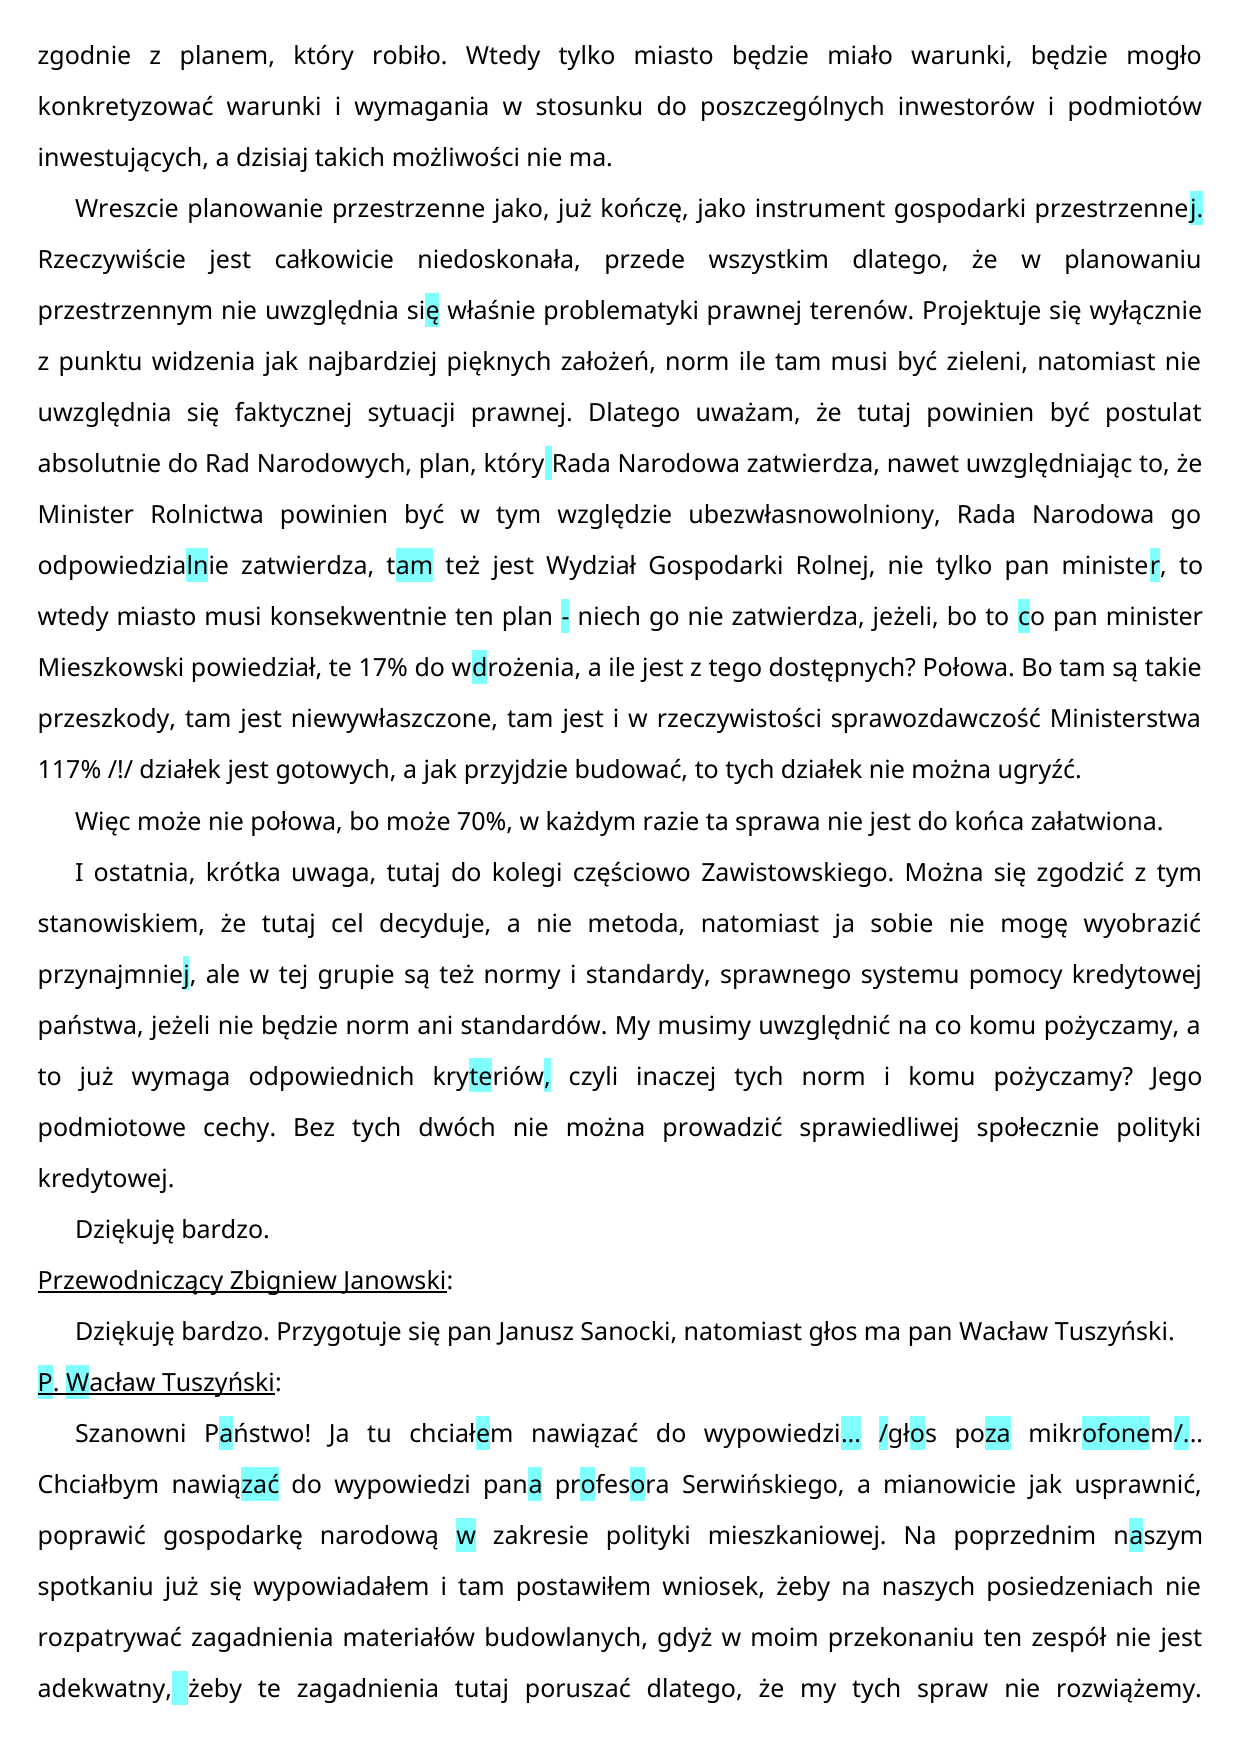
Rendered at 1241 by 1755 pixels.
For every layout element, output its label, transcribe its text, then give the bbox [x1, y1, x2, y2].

text Szanowni Państwo! Ja tu chciałem nawiązać do wypowiedzi... /głos poza mikrofonem/... Chciałbym nawiązać do wypowiedzi pana profesora Serwińskiego, a mianowicie jak usprawnić, poprawić gospodarkę narodową w zakresie polityki mieszkaniowej. Na poprzednim naszym spotkaniu już się wypowiadałem i tam postawiłem wniosek, żeby na naszych posiedzeniach nie rozpatrywać zagadnienia materiałów budowlanych, gdyż w moim przekonaniu ten zespół nie jest adekwatny, żeby te zagadnienia tutaj poruszać dlatego, że my tych spraw nie rozwiążemy. [37, 1416, 1203, 1705]
text Wreszcie planowanie przestrzenne jako, już kończę, jako instrument gospodarki przestrzennej. Rzeczywiście jest całkowicie niedoskonała, przede wszystkim dlatego, że w planowaniu przestrzennym nie uwzględnia się właśnie problematyki prawnej terenów. Projektuje się wyłącznie z punktu widzenia jak najbardziej pięknych założeń, norm ile tam musi być zieleni, natomiast nie uwzględnia się faktycznej sytuacji prawnej. Dlatego uważam, że tutaj powinien być postulat absolutnie do Rad Narodowych, plan, który Rada Narodowa zatwierdza, nawet uwzględniając to, że Minister Rolnictwa powinien być w tym względzie ubezwłasnowolniony, Rada Narodowa go odpowiedzialnie zatwierdza, tam też jest Wydział Gospodarki Rolnej, nie tylko pan minister, to wtedy miasto musi konsekwentnie ten plan - niech go nie zatwierdza, jeżeli, bo to co pan minister Mieszkowski powiedział, te 17% do wdrożenia, a ile jest z tego dostępnych? Połowa. Bo tam są takie przeszkody, tam jest niewywłaszczone, tam jest i w rzeczywistości sprawozdawczość Ministerstwa 117% /!/ działek jest gotowych, a jak przyjdzie budować, to tych działek nie można ugryźć. [37, 191, 1203, 786]
text zgodnie z planem, który robiło. Wtedy tylko miasto będzie miało warunki, będzie mogło konkretyzować warunki i wymagania w stosunku do poszczególnych inwestorów i podmiotów inwestujących, a dzisiaj takich możliwości nie ma. [37, 37, 1203, 174]
text Więc może nie połowa, bo może 70%, w każdym razie ta sprawa nie jest do końca załatwiona. [37, 803, 1203, 837]
text P. Wacław Tuszyński: [37, 1364, 1203, 1399]
text I ostatnia, krótka uwaga, tutaj do kolegi częściowo Zawistowskiego. Można się zgodzić z tym stanowiskiem, że tutaj cel decyduje, a nie metoda, natomiast ja sobie nie mogę wyobrazić przynajmniej, ale w tej grupie są też normy i standardy, sprawnego systemu pomocy kredytowej państwa, jeżeli nie będzie norm ani standardów. My musimy uwzględnić na co komu pożyczamy, a to już wymaga odpowiednich kryteriów, czyli inaczej tych norm i komu pożyczamy? Jego podmiotowe cechy. Bez tych dwóch nie można prowadzić sprawiedliwej społecznie polityki kredytowej. [37, 854, 1203, 1194]
text Dziękuję bardzo. Przygotuje się pan Janusz Sanocki, natomiast głos ma pan Wacław Tuszyński. [37, 1313, 1203, 1348]
text Dziękuję bardzo. [37, 1211, 1203, 1246]
text Przewodniczący Zbigniew Janowski: [37, 1262, 1203, 1297]
